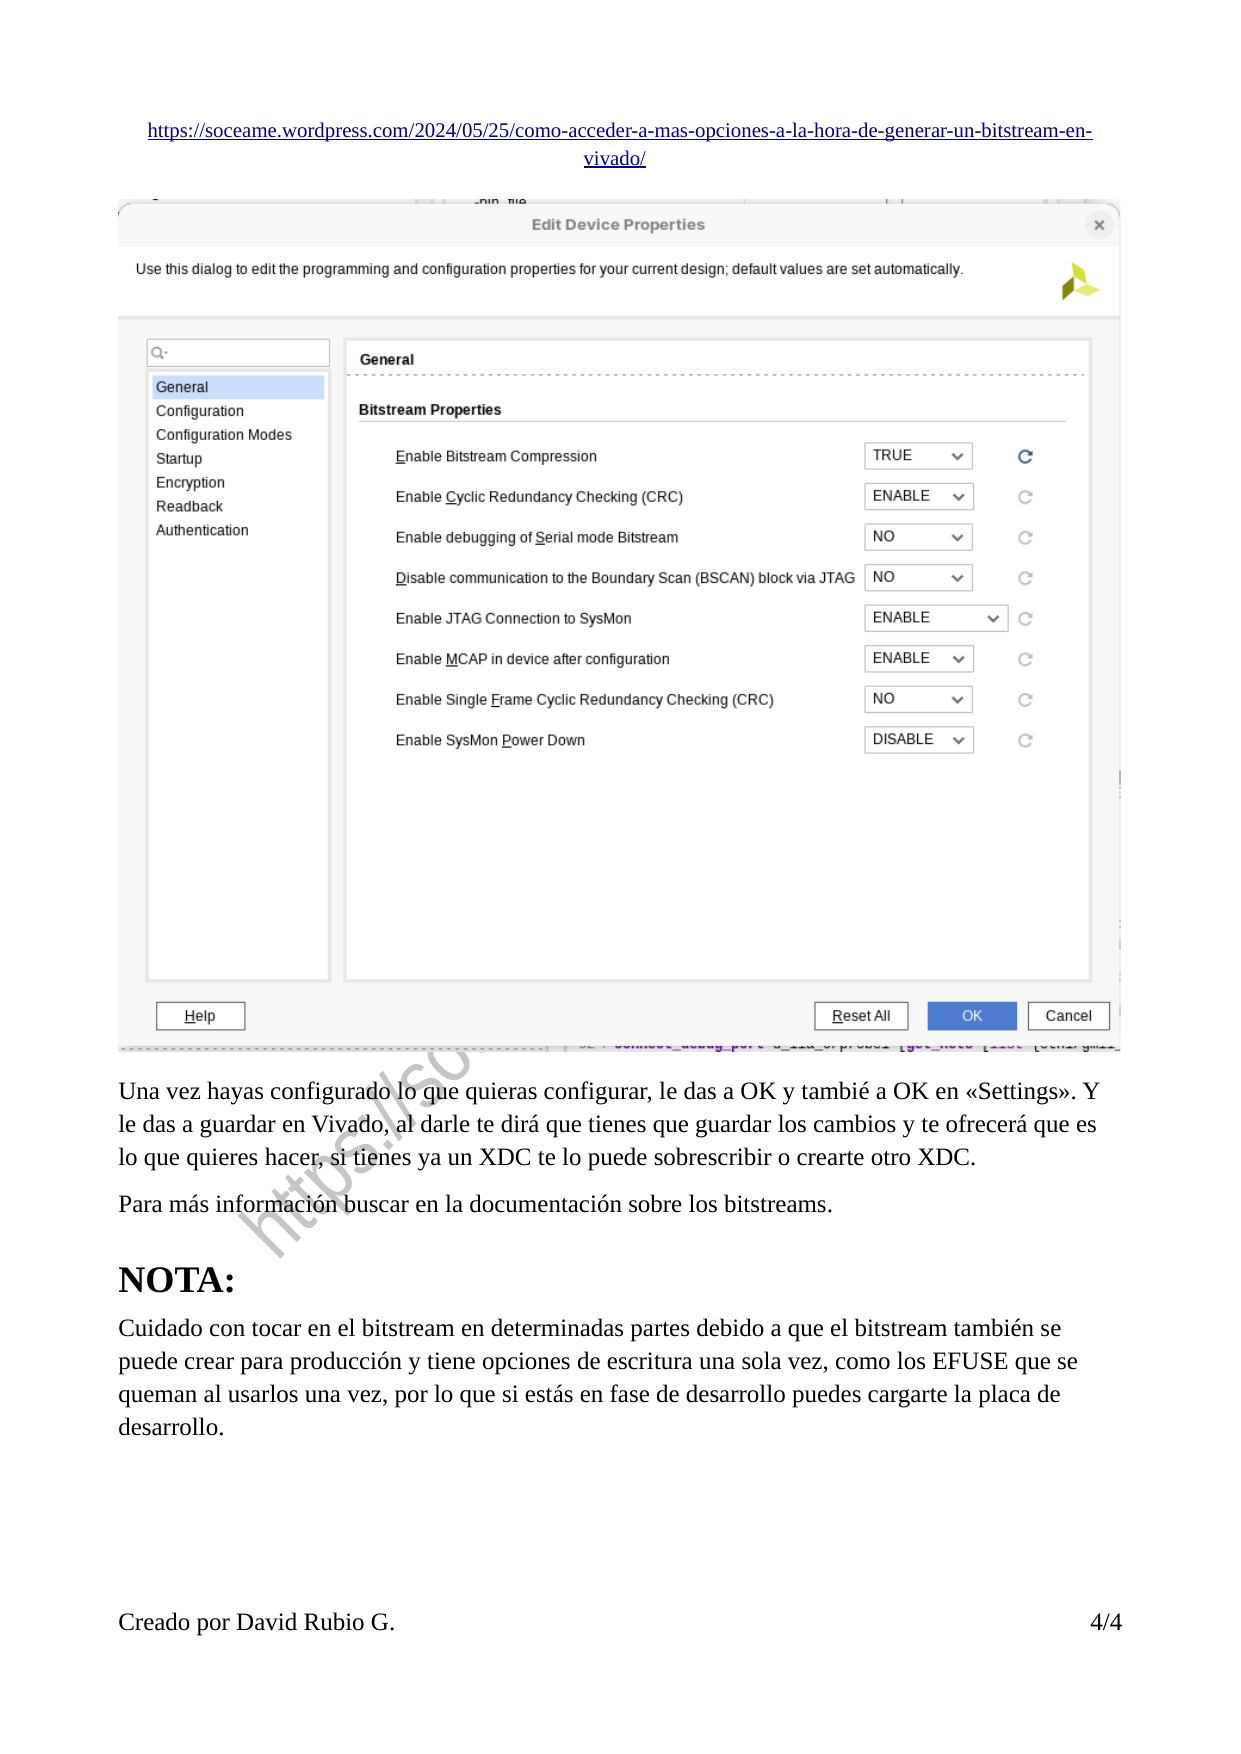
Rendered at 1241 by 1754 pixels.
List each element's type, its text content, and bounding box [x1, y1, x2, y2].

picture [118, 199, 1121, 1052]
subtitle NOTA: [118, 1258, 1122, 1301]
text Para más información buscar en la documentación sobre los bitstreams. [118, 1189, 276, 1218]
text Cuidado con tocar en el bitstream en determinadas partes debido a que el bitstream también se puede crear para producción y tiene opciones de escritura una sola vez, como los EFUSE que se queman al usarlos una vez, por lo que si estás en fase de desarrollo puedes cargarte la placa de desarrollo. [118, 1313, 1122, 1441]
text Para más información buscar en la documentación sobre los bitstreams. [297, 1189, 1122, 1218]
text Una vez hayas configurado lo que quieras configurar, le das a OK y tambié a OK en «Settings». Y le das a guardar en Vivado, al darle te dirá que tienes que guardar los cambios y te ofrecerá que es lo que quieres hacer, si tienes ya un XDC te lo puede sobrescribir o crearte otro XDC. [118, 1076, 1122, 1171]
